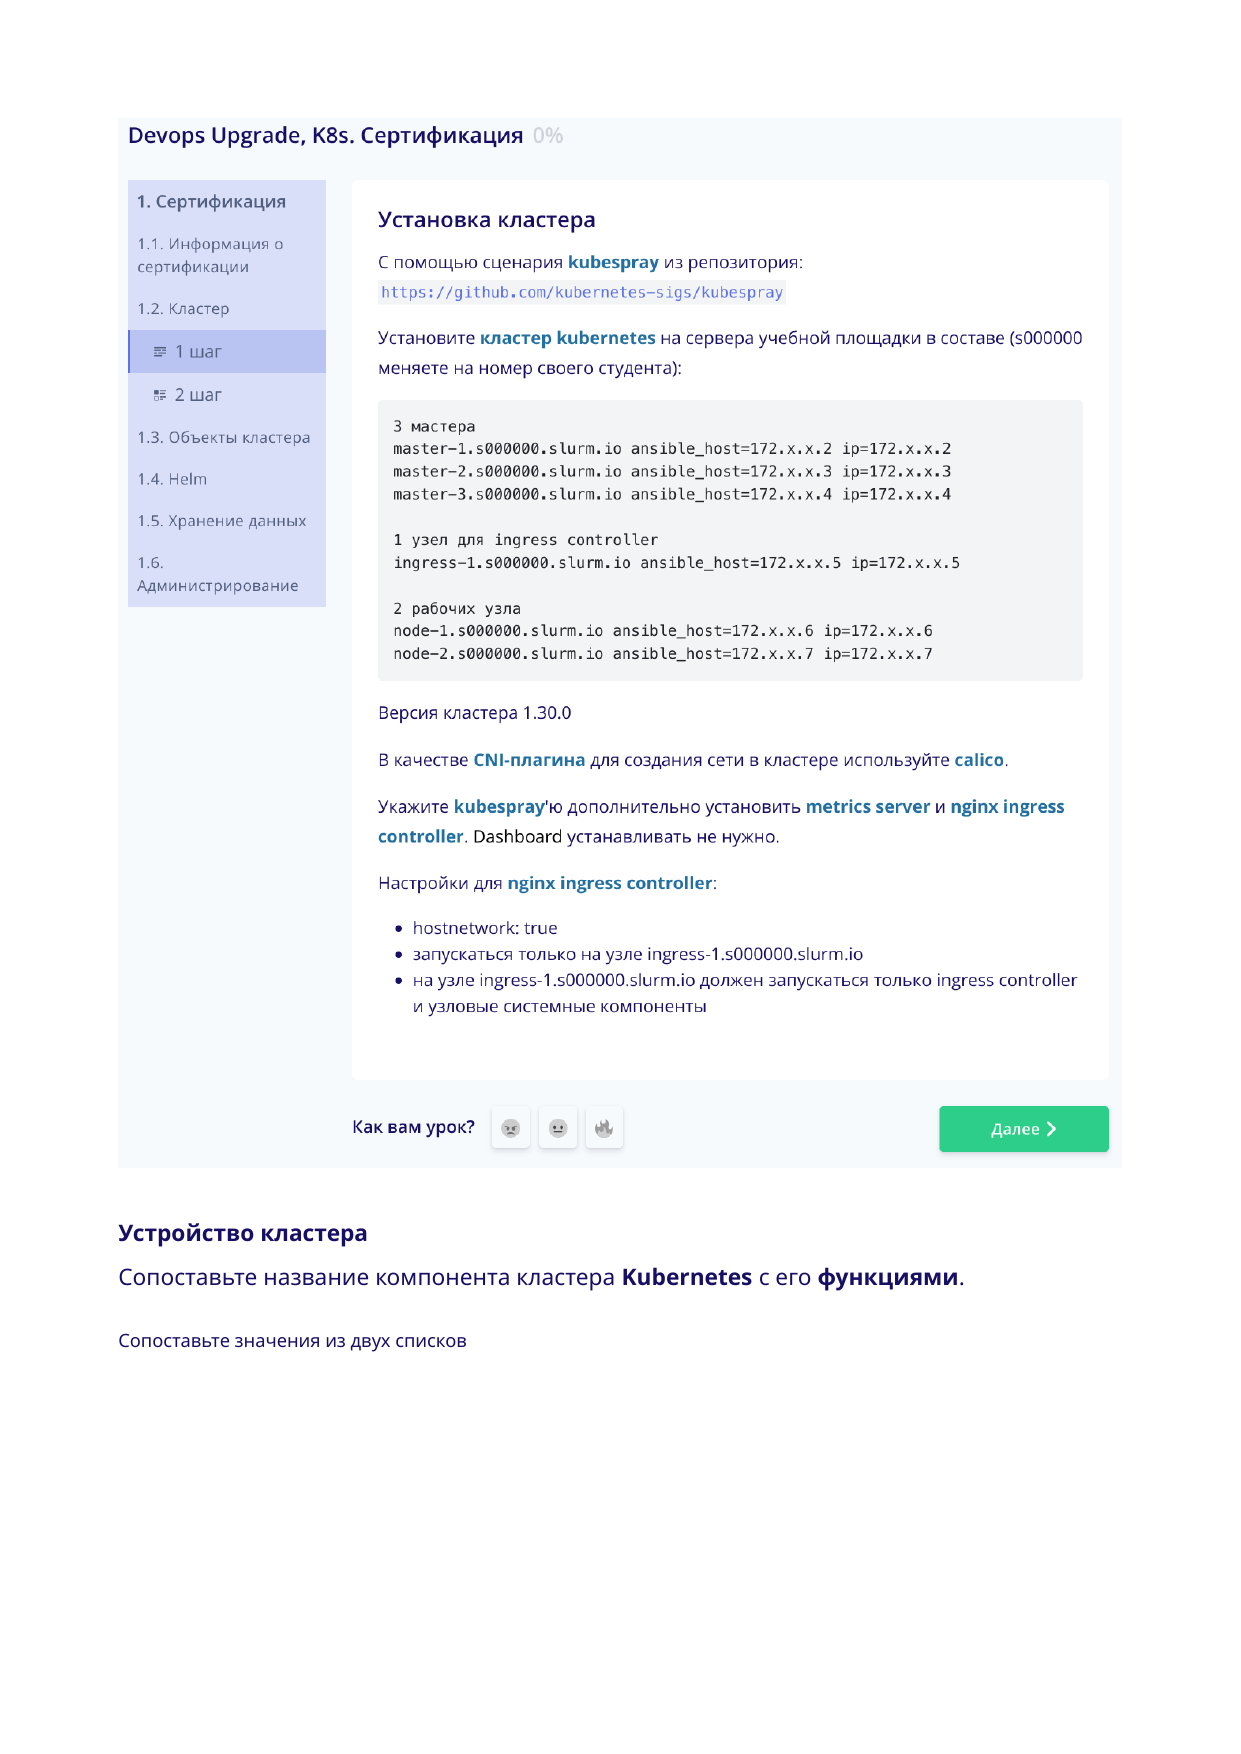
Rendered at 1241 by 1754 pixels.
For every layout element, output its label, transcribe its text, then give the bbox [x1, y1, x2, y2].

picture [118, 118, 1123, 1168]
subtitle Устройство кластера [118, 1217, 1122, 1248]
text Сопоставьте название компонента кластера Kubernetes с его функциями. [118, 1261, 1122, 1292]
text Сопоставьте значения из двух списков [118, 1328, 1122, 1353]
